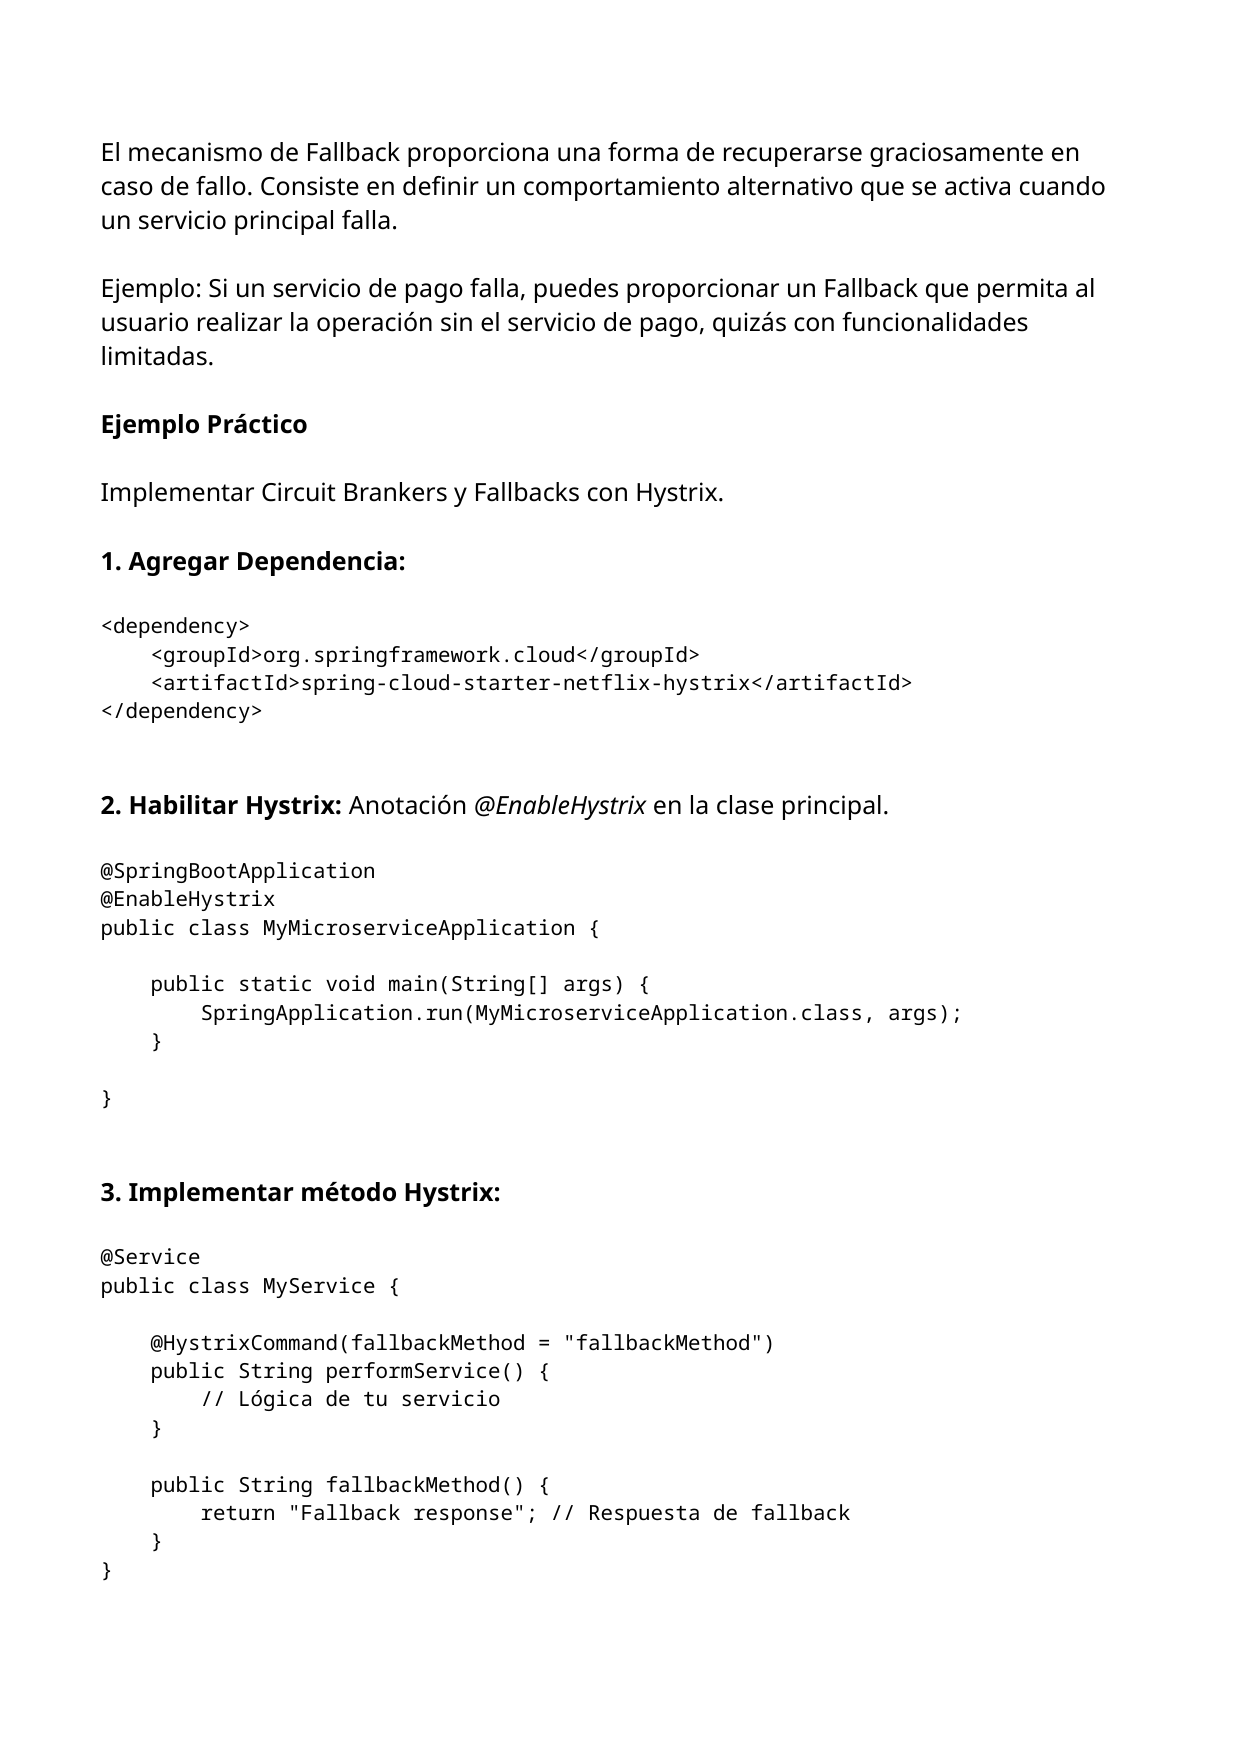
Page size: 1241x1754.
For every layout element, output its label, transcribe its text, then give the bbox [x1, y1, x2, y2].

text @EnableHystrix [100, 884, 1140, 913]
text SpringApplication.run(MyMicroserviceApplication.class, args); [100, 998, 1140, 1026]
text Ejemplo: Si un servicio de pago falla, puedes proporcionar un Fallback que permita al usuario realizar la operación sin el servicio de pago, quizás con funcionalidades limitadas. [100, 271, 1140, 373]
text public String performService() { [100, 1356, 1140, 1384]
text // Lógica de tu servicio [100, 1384, 1140, 1413]
text Ejemplo Práctico [100, 407, 1140, 441]
text <dependency> [100, 611, 1140, 640]
text 1. Agregar Dependencia: [100, 543, 1140, 577]
text Implementar Circuit Brankers y Fallbacks con Hystrix. [100, 475, 1140, 509]
text return "Fallback response"; // Respuesta de fallback [100, 1498, 1140, 1527]
text } [100, 1527, 1140, 1555]
text @SpringBootApplication [100, 856, 1140, 884]
text <artifactId>spring-cloud-starter-netflix-hystrix</artifactId> [100, 668, 1140, 697]
text <groupId>org.springframework.cloud</groupId> [100, 640, 1140, 668]
text @Service [100, 1242, 1140, 1271]
text public static void main(String[] args) { [100, 969, 1140, 998]
text } [100, 1026, 1140, 1055]
text } [100, 1083, 1140, 1112]
text } [100, 1413, 1140, 1441]
text public class MyService { [100, 1271, 1140, 1299]
text 3. Implementar método Hystrix: [100, 1174, 1140, 1208]
text public class MyMicroserviceApplication { [100, 913, 1140, 941]
text @HystrixCommand(fallbackMethod = "fallbackMethod") [100, 1328, 1140, 1356]
text 2. Habilitar Hystrix: Anotación @EnableHystrix en la clase principal. [100, 788, 1140, 822]
text El mecanismo de Fallback proporciona una forma de recuperarse graciosamente en caso de fallo. Consiste en definir un comportamiento alternativo que se activa cuando un servicio principal falla. [100, 134, 1140, 237]
text public String fallbackMethod() { [100, 1470, 1140, 1498]
text } [100, 1555, 1140, 1583]
text </dependency> [100, 697, 1140, 725]
